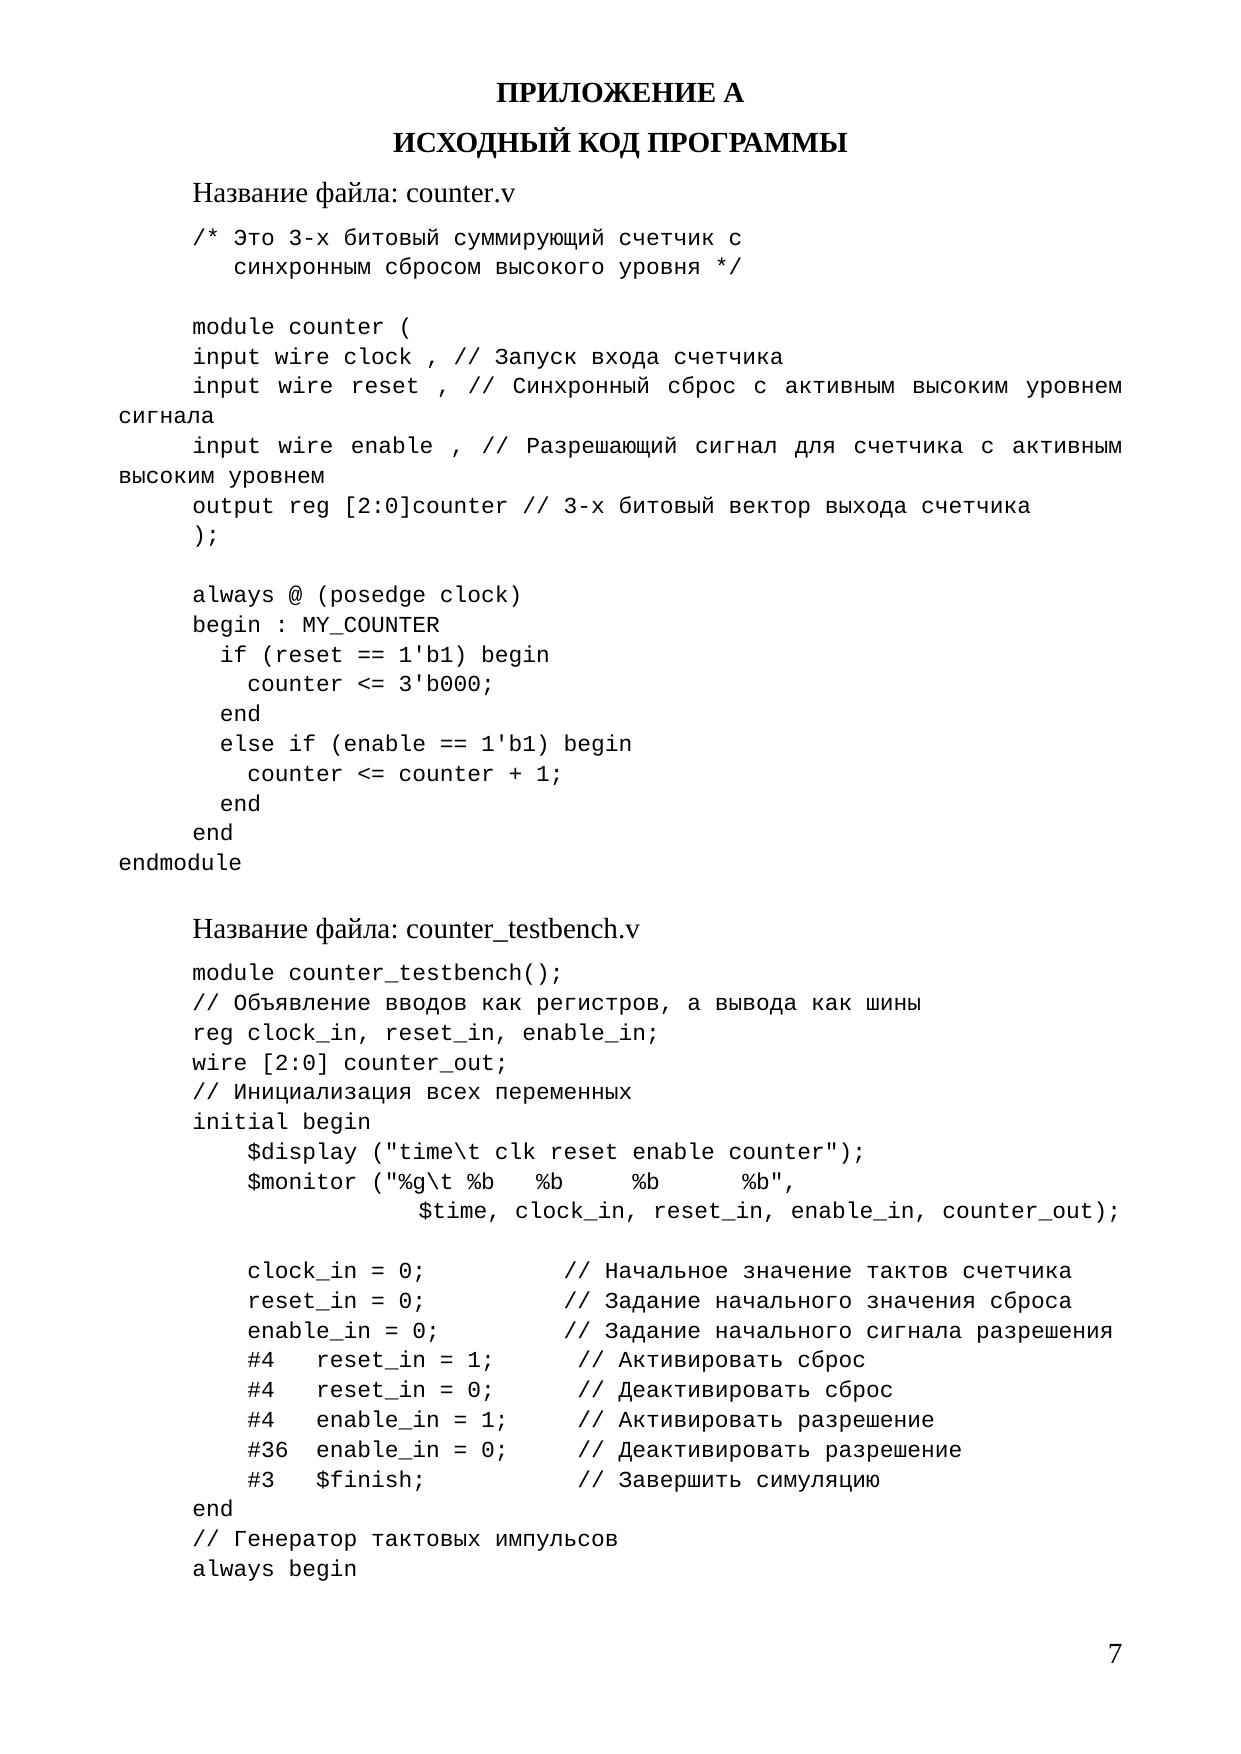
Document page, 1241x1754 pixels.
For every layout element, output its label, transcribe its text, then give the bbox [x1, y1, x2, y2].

text input wire clock , // Запуск входа счетчика [118, 345, 1122, 371]
text end [118, 1498, 1122, 1524]
text синхронным сбросом высокого уровня */ [118, 256, 1122, 282]
subtitle Приложение А Исходный код программы [118, 75, 1122, 159]
text $time, clock_in, reset_in, enable_in, counter_out); [118, 1200, 1122, 1256]
text end [118, 792, 1122, 818]
text counter <= counter + 1; [118, 762, 1122, 788]
text /* Это 3-х битовый суммирующий счетчик с [118, 226, 1122, 252]
text reg clock_in, reset_in, enable_in; [118, 1021, 1122, 1047]
text ); [118, 524, 1122, 550]
text clock_in = 0; // Начальное значение тактов счетчика [118, 1259, 1122, 1285]
text // Инициализация всех переменных [118, 1081, 1122, 1107]
text $display ("time\t clk reset enable counter"); [118, 1140, 1122, 1166]
text end [118, 822, 1122, 848]
text $monitor ("%g\t %b %b %b %b", [118, 1170, 1122, 1196]
text input wire enable , // Разрешающий сигнал для счетчика с активным высоким уровнем [118, 434, 1122, 490]
text // Объявление вводов как регистров, а вывода как шины [118, 991, 1122, 1017]
text Название файла: counter.v [118, 176, 1122, 209]
text initial begin [118, 1110, 1122, 1136]
text always begin [118, 1557, 1122, 1583]
text Название файла: counter_testbench.v [118, 911, 1122, 945]
text #3 $finish; // Завершить симуляцию [118, 1468, 1122, 1494]
text module counter ( [118, 315, 1122, 341]
text wire [2:0] counter_out; [118, 1051, 1122, 1077]
text module counter_testbench(); [118, 961, 1122, 987]
text always @ (posedge clock) [118, 583, 1122, 609]
text #4 enable_in = 1; // Активировать разрешение [118, 1408, 1122, 1434]
text reset_in = 0; // Задание начального значения сброса [118, 1289, 1122, 1315]
text enable_in = 0; // Задание начального сигнала разрешения [118, 1319, 1122, 1345]
text #4 reset_in = 1; // Активировать сброс [118, 1349, 1122, 1375]
text endmodule [118, 852, 1122, 877]
text counter <= 3'b000; [118, 673, 1122, 699]
text begin : MY_COUNTER [118, 613, 1122, 639]
text #4 reset_in = 0; // Деактивировать сброс [118, 1378, 1122, 1404]
text #36 enable_in = 0; // Деактивировать разрешение [118, 1438, 1122, 1464]
text output reg [2:0]counter // 3-х битовый вектор выхода счетчика [118, 494, 1122, 520]
text input wire reset , // Синхронный сброс с активным высоким уровнем сигнала [118, 375, 1122, 431]
text end [118, 703, 1122, 728]
text // Генератор тактовых импульсов [118, 1527, 1122, 1553]
text else if (enable == 1'b1) begin [118, 732, 1122, 758]
text if (reset == 1'b1) begin [118, 643, 1122, 669]
